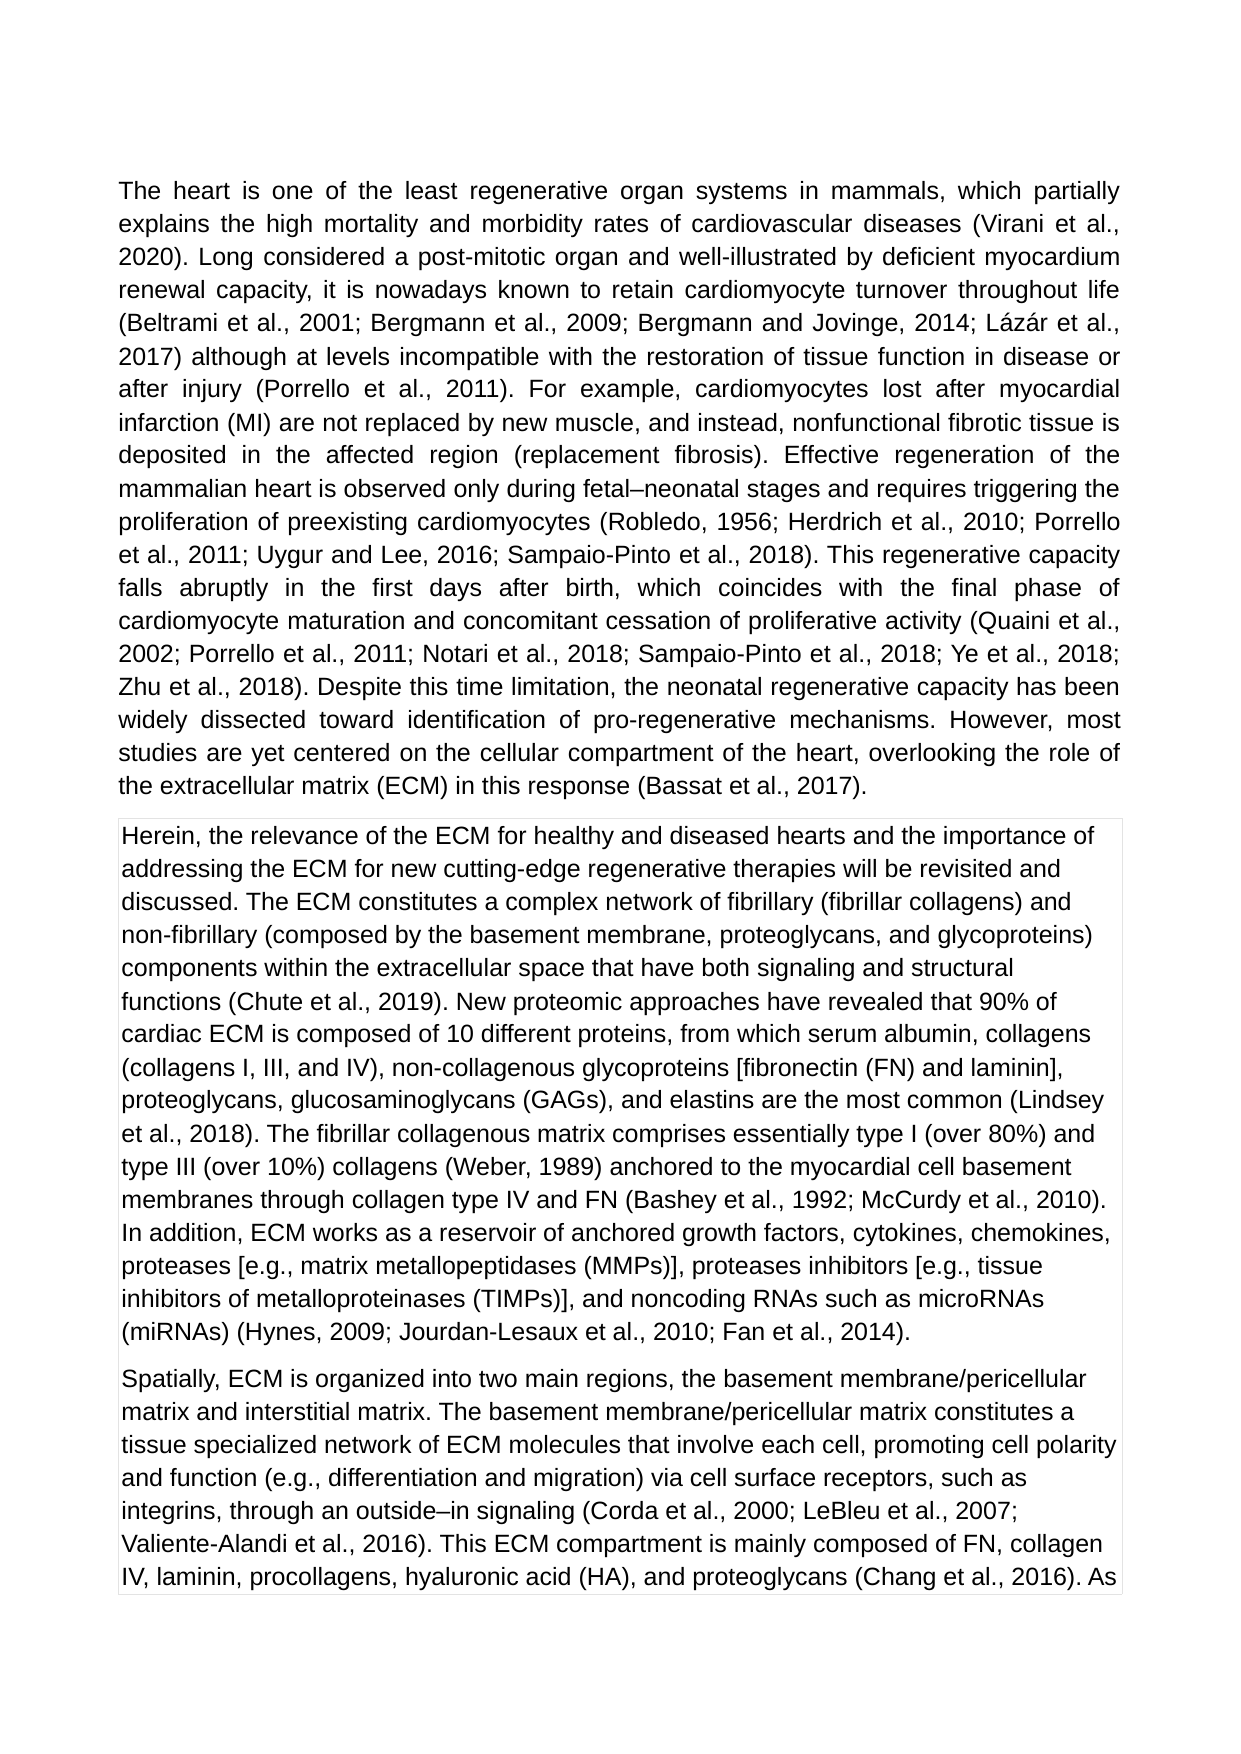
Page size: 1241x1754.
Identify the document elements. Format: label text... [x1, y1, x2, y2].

text The heart is one of the least regenerative organ systems in mammals, which partially explains the high mortality and morbidity rates of cardiovascular diseases (Virani et al., 2020). Long considered a post-mitotic organ and well-illustrated by deficient myocardium renewal capacity, it is nowadays known to retain cardiomyocyte turnover throughout life (Beltrami et al., 2001; Bergmann et al., 2009; Bergmann and Jovinge, 2014; Lázár et al., 2017) although at levels incompatible with the restoration of tissue function in disease or after injury (Porrello et al., 2011). For example, cardiomyocytes lost after myocardial infarction (MI) are not replaced by new muscle, and instead, nonfunctional fibrotic tissue is deposited in the affected region (replacement fibrosis). Effective regeneration of the mammalian heart is observed only during fetal–neonatal stages and requires triggering the proliferation of preexisting cardiomyocytes (Robledo, 1956; Herdrich et al., 2010; Porrello et al., 2011; Uygur and Lee, 2016; Sampaio-Pinto et al., 2018). This regenerative capacity falls abruptly in the first days after birth, which coincides with the final phase of cardiomyocyte maturation and concomitant cessation of proliferative activity (Quaini et al., 2002; Porrello et al., 2011; Notari et al., 2018; Sampaio-Pinto et al., 2018; Ye et al., 2018; Zhu et al., 2018). Despite this time limitation, the neonatal regenerative capacity has been widely dissected toward identification of pro-regenerative mechanisms. However, most studies are yet centered on the cellular compartment of the heart, overlooking the role of the extracellular matrix (ECM) in this response (Bassat et al., 2017). [118, 176, 1122, 799]
text Spatially, ECM is organized into two main regions, the basement membrane/pericellular matrix and interstitial matrix. The basement membrane/pericellular matrix constitutes a tissue specialized network of ECM molecules that involve each cell, promoting cell polarity and function (e.g., differentiation and migration) via cell surface receptors, such as integrins, through an outside–in signaling (Corda et al., 2000; LeBleu et al., 2007; Valiente-Alandi et al., 2016). This ECM compartment is mainly composed of FN, collagen IV, laminin, procollagens, hyaluronic acid (HA), and proteoglycans (Chang et al., 2016). As [119, 1361, 1122, 1594]
text Herein, the relevance of the ECM for healthy and diseased hearts and the importance of addressing the ECM for new cutting-edge regenerative therapies will be revisited and discussed. The ECM constitutes a complex network of fibrillary (fibrillar collagens) and non-fibrillary (composed by the basement membrane, proteoglycans, and glycoproteins) components within the extracellular space that have both signaling and structural functions (Chute et al., 2019). New proteomic approaches have revealed that 90% of cardiac ECM is composed of 10 different proteins, from which serum albumin, collagens (collagens I, III, and IV), non-collagenous glycoproteins [fibronectin (FN) and laminin], proteoglycans, glucosaminoglycans (GAGs), and elastins are the most common (Lindsey et al., 2018). The fibrillar collagenous matrix comprises essentially type I (over 80%) and type III (over 10%) collagens (Weber, 1989) anchored to the myocardial cell basement membranes through collagen type IV and FN (Bashey et al., 1992; McCurdy et al., 2010). In addition, ECM works as a reservoir of anchored growth factors, cytokines, chemokines, proteases [e.g., matrix metallopeptidases (MMPs)], proteases inhibitors [e.g., tissue inhibitors of metalloproteinases (TIMPs)], and noncoding RNAs such as microRNAs (miRNAs) (Hynes, 2009; Jourdan-Lesaux et al., 2010; Fan et al., 2014). [119, 819, 1122, 1345]
